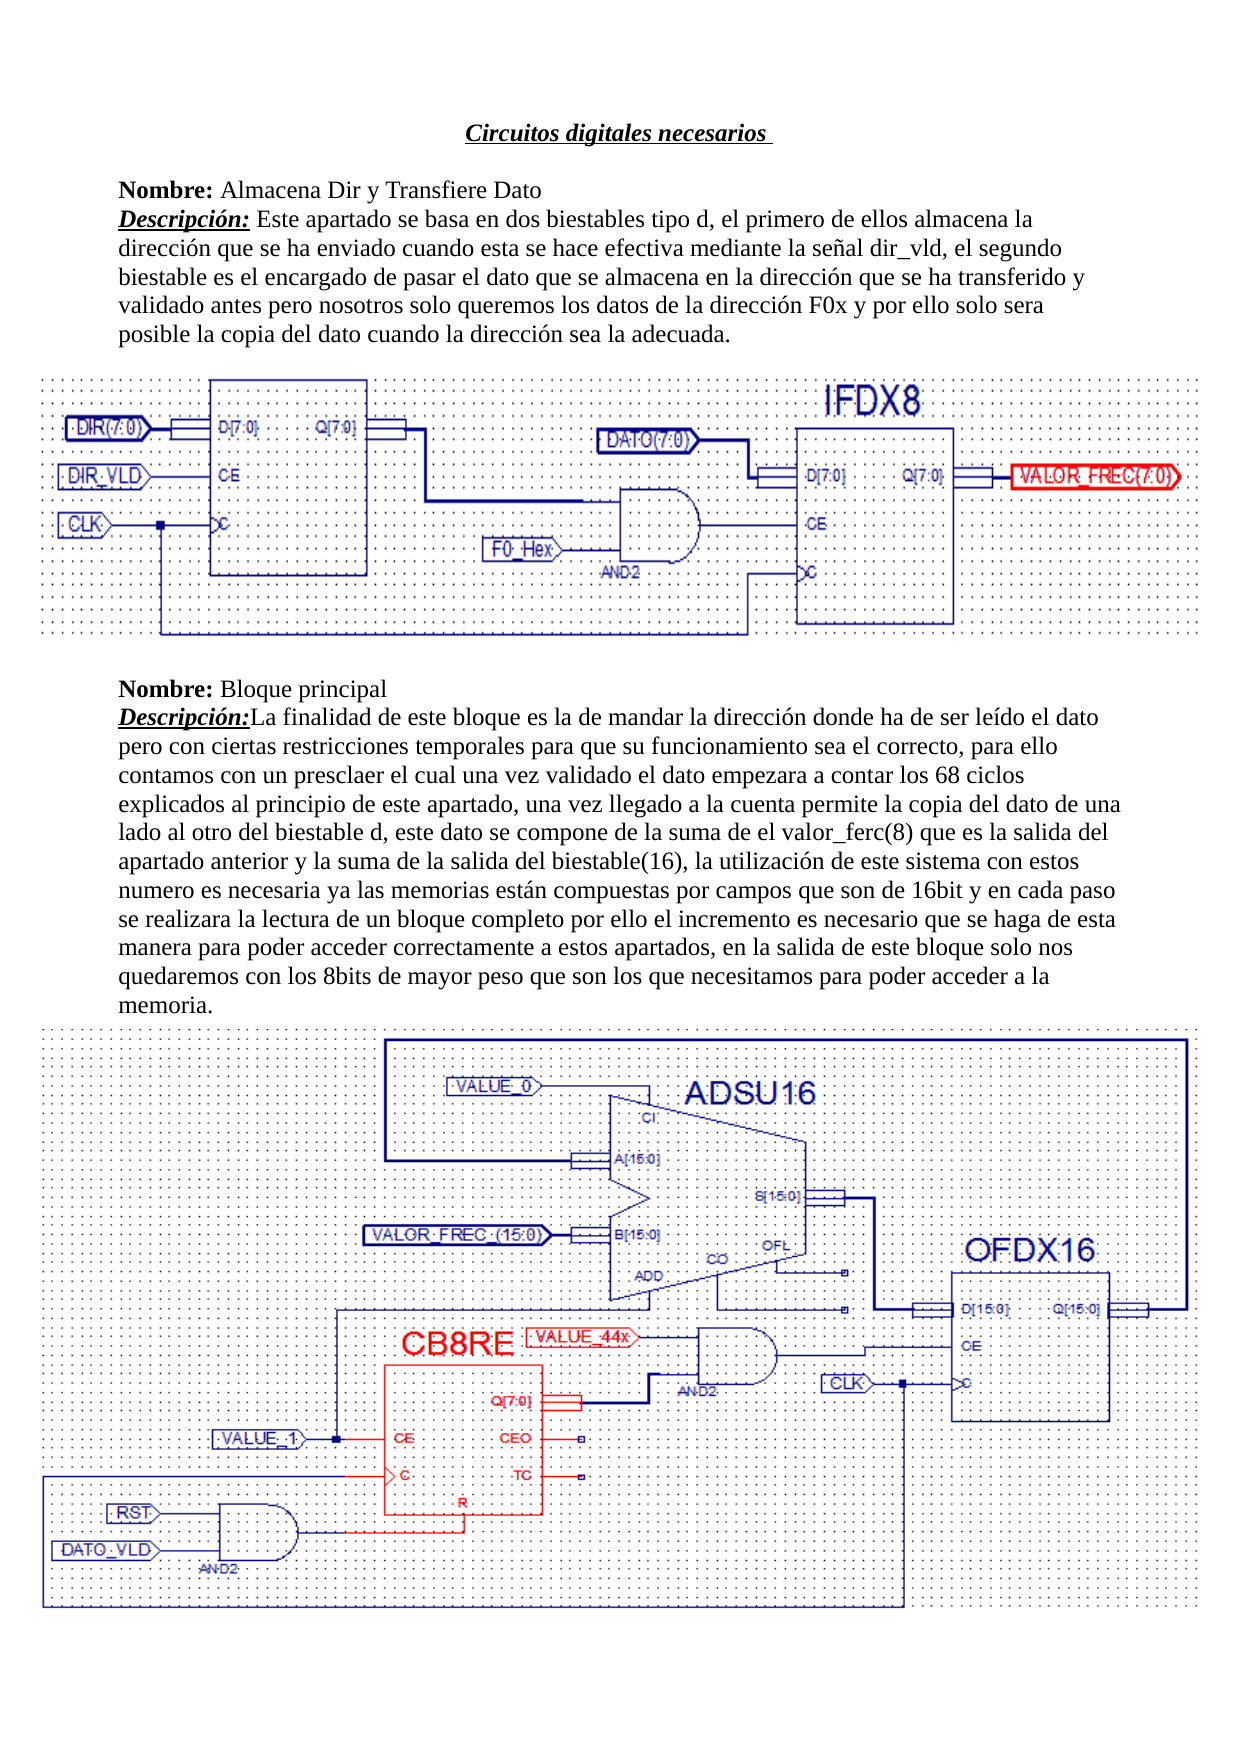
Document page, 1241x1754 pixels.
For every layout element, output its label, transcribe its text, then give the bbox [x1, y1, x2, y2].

text Descripción: Este apartado se basa en dos biestables tipo d, el primero de ellos almacena la dirección que se ha enviado cuando esta se hace efectiva mediante la señal dir_vld, el segundo biestable es el encargado de pasar el dato que se almacena en la dirección que se ha transferido y validado antes pero nosotros solo queremos los datos de la dirección F0x y por ello solo sera posible la copia del dato cuando la dirección sea la adecuada. [118, 204, 1122, 348]
text Nombre: Almacena Dir y Transfiere Dato [118, 176, 1122, 204]
text Descripción:La finalidad de este bloque es la de mandar la dirección donde ha de ser leído el dato pero con ciertas restricciones temporales para que su funcionamiento sea el correcto, para ello contamos con un presclaer el cual una vez validado el dato empezara a contar los 68 ciclos explicados al principio de este apartado, una vez llegado a la cuenta permite la copia del dato de una lado al otro del biestable d, este dato se compone de la suma de el valor_ferc(8) que es la salida del apartado anterior y la suma de la salida del biestable(16), la utilización de este sistema con estos numero es necesaria ya las memorias están compuestas por campos que son de 16bit y en cada paso se realizara la lectura de un bloque completo por ello el incremento es necesario que se haga de esta manera para poder acceder correctamente a estos apartados, en la salida de este bloque solo nos quedaremos con los 8bits de mayor peso que son los que necesitamos para poder acceder a la memoria. [118, 702, 1122, 1019]
text Circuitos digitales necesarios [118, 118, 1122, 147]
picture [39, 376, 1202, 645]
text Nombre: Bloque principal [118, 674, 1122, 702]
picture [37, 1029, 1203, 1615]
